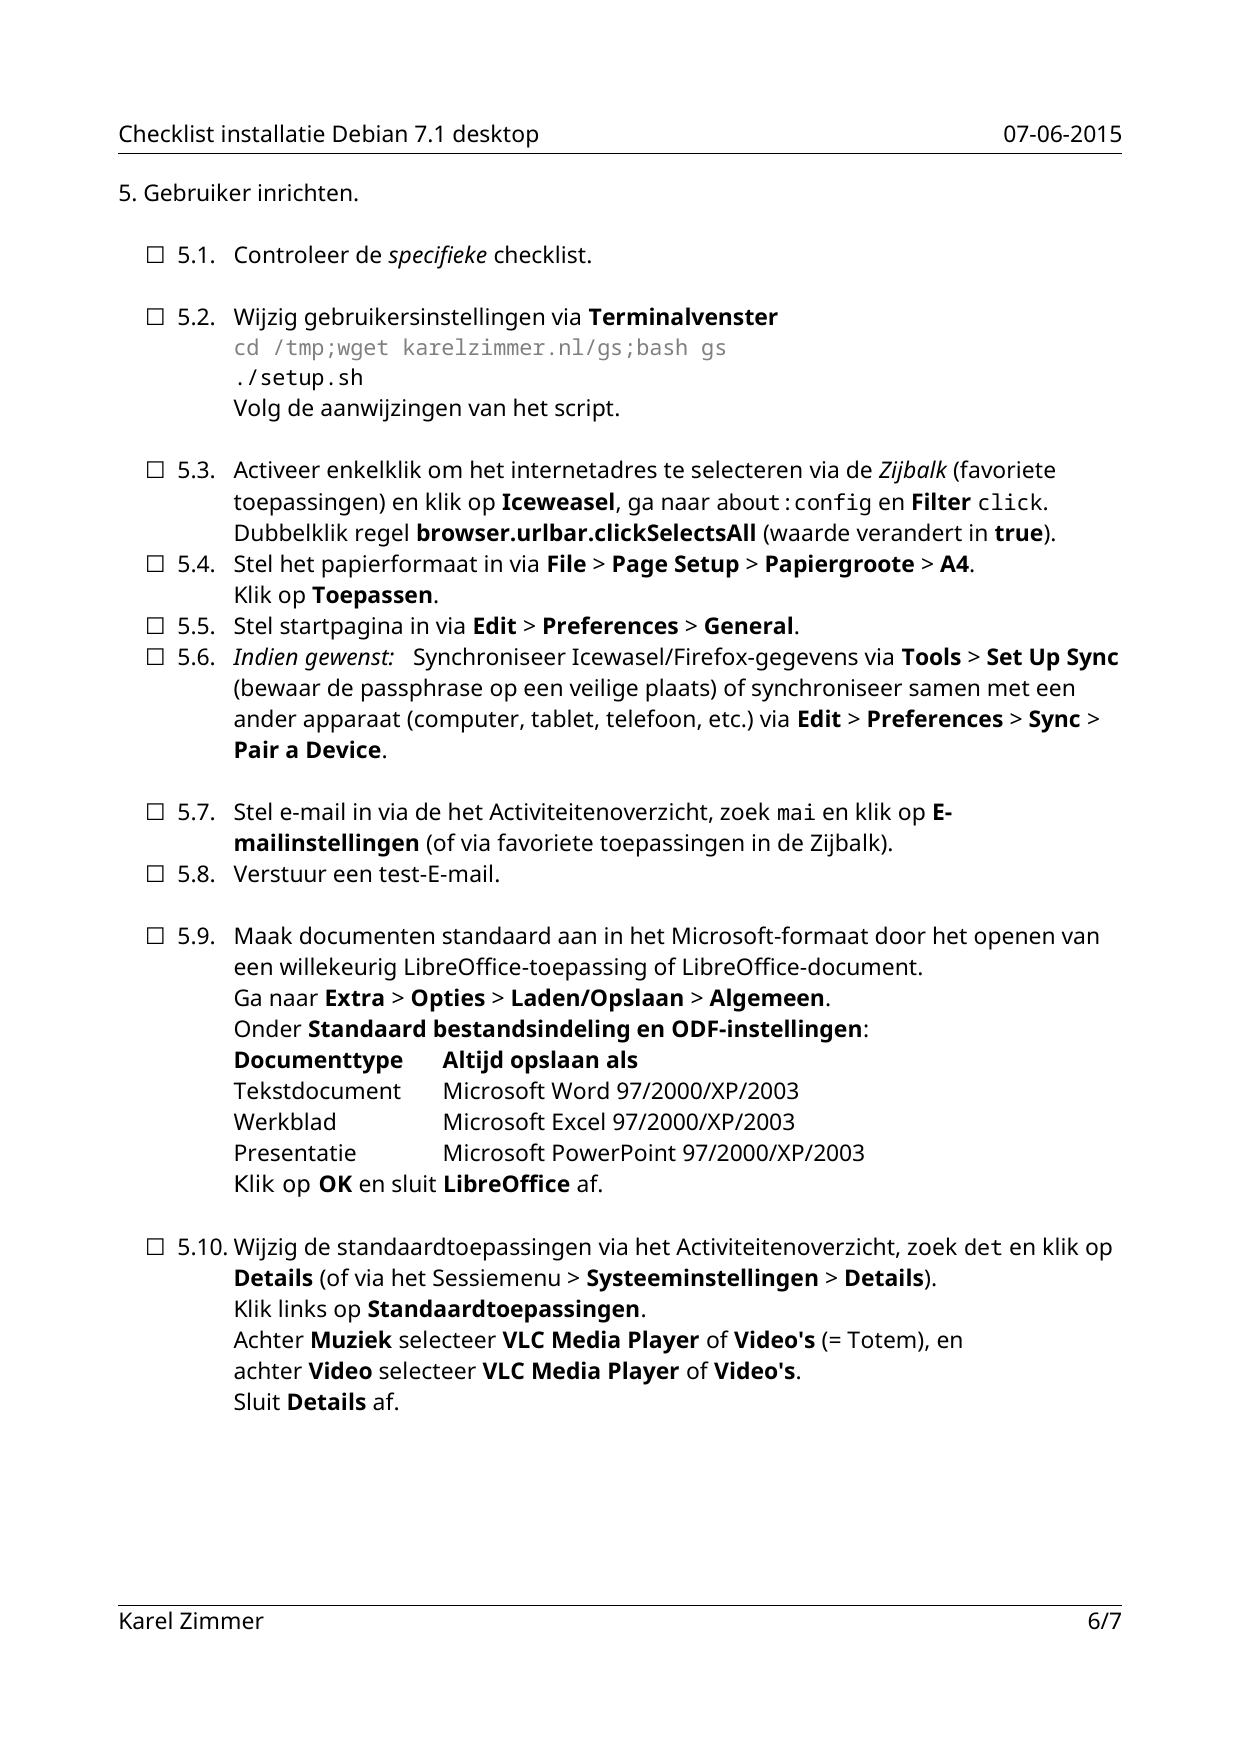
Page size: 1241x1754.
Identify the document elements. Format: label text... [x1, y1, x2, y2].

list Indien gewenst: Synchroniseer Icewasel/Firefox-gegevens via Tools > Set Up Sync (bewaar de passphrase op een veilige plaats) of synchroniseer samen met een ander apparaat (computer, tablet, telefoon, etc.) via Edit > Preferences > Sync > Pair a Device. [133, 641, 1122, 765]
list Gebruiker inrichten. [118, 177, 1122, 208]
list Verstuur een test-E-mail. [133, 858, 1122, 889]
list Activeer enkelklik om het internetadres te selecteren via de Zijbalk (favoriete toepassingen) en klik op Iceweasel, ga naar about:config en Filter click. Dubbelklik regel browser.urlbar.clickSelectsAll (waarde verandert in true). [133, 454, 1122, 547]
list Maak documenten standaard aan in het Microsoft-formaat door het openen van een willekeurig LibreOffice-toepassing of LibreOffice-document. Ga naar Extra > Opties > Laden/Opslaan > Algemeen. Onder Standaard bestandsindeling en ODF-instellingen: Documenttype Altijd opslaan als Tekstdocument Microsoft Word 97/2000/XP/2003 Werkblad Microsoft Excel 97/2000/XP/2003 Presentatie Microsoft PowerPoint 97/2000/XP/2003 Klik op OK en sluit LibreOffice af. [133, 920, 1122, 1199]
list Stel e-mail in via de het Activiteitenoverzicht, zoek mai en klik op E-mailinstellingen (of via favoriete toepassingen in de Zijbalk). [133, 796, 1122, 858]
list Wijzig gebruikersinstellingen via Terminalvenster cd /tmp;wget karelzimmer.nl/gs;bash gs ./setup.sh Volg de aanwijzingen van het script. [133, 301, 1122, 423]
list Controleer de specifieke checklist. [133, 239, 1122, 270]
list Stel het papierformaat in via File > Page Setup > Papiergroote > A4. Klik op Toepassen. [133, 547, 1122, 609]
list Stel startpagina in via Edit > Preferences > General. [133, 609, 1122, 641]
list Wijzig de standaardtoepassingen via het Activiteitenoverzicht, zoek det en klik op Details (of via het Sessiemenu > Systeeminstellingen > Details). Klik links op Standaardtoepassingen. Achter Muziek selecteer VLC Media Player of Video's (= Totem), en achter Video selecteer VLC Media Player of Video's. Sluit Details af. [133, 1230, 1122, 1417]
